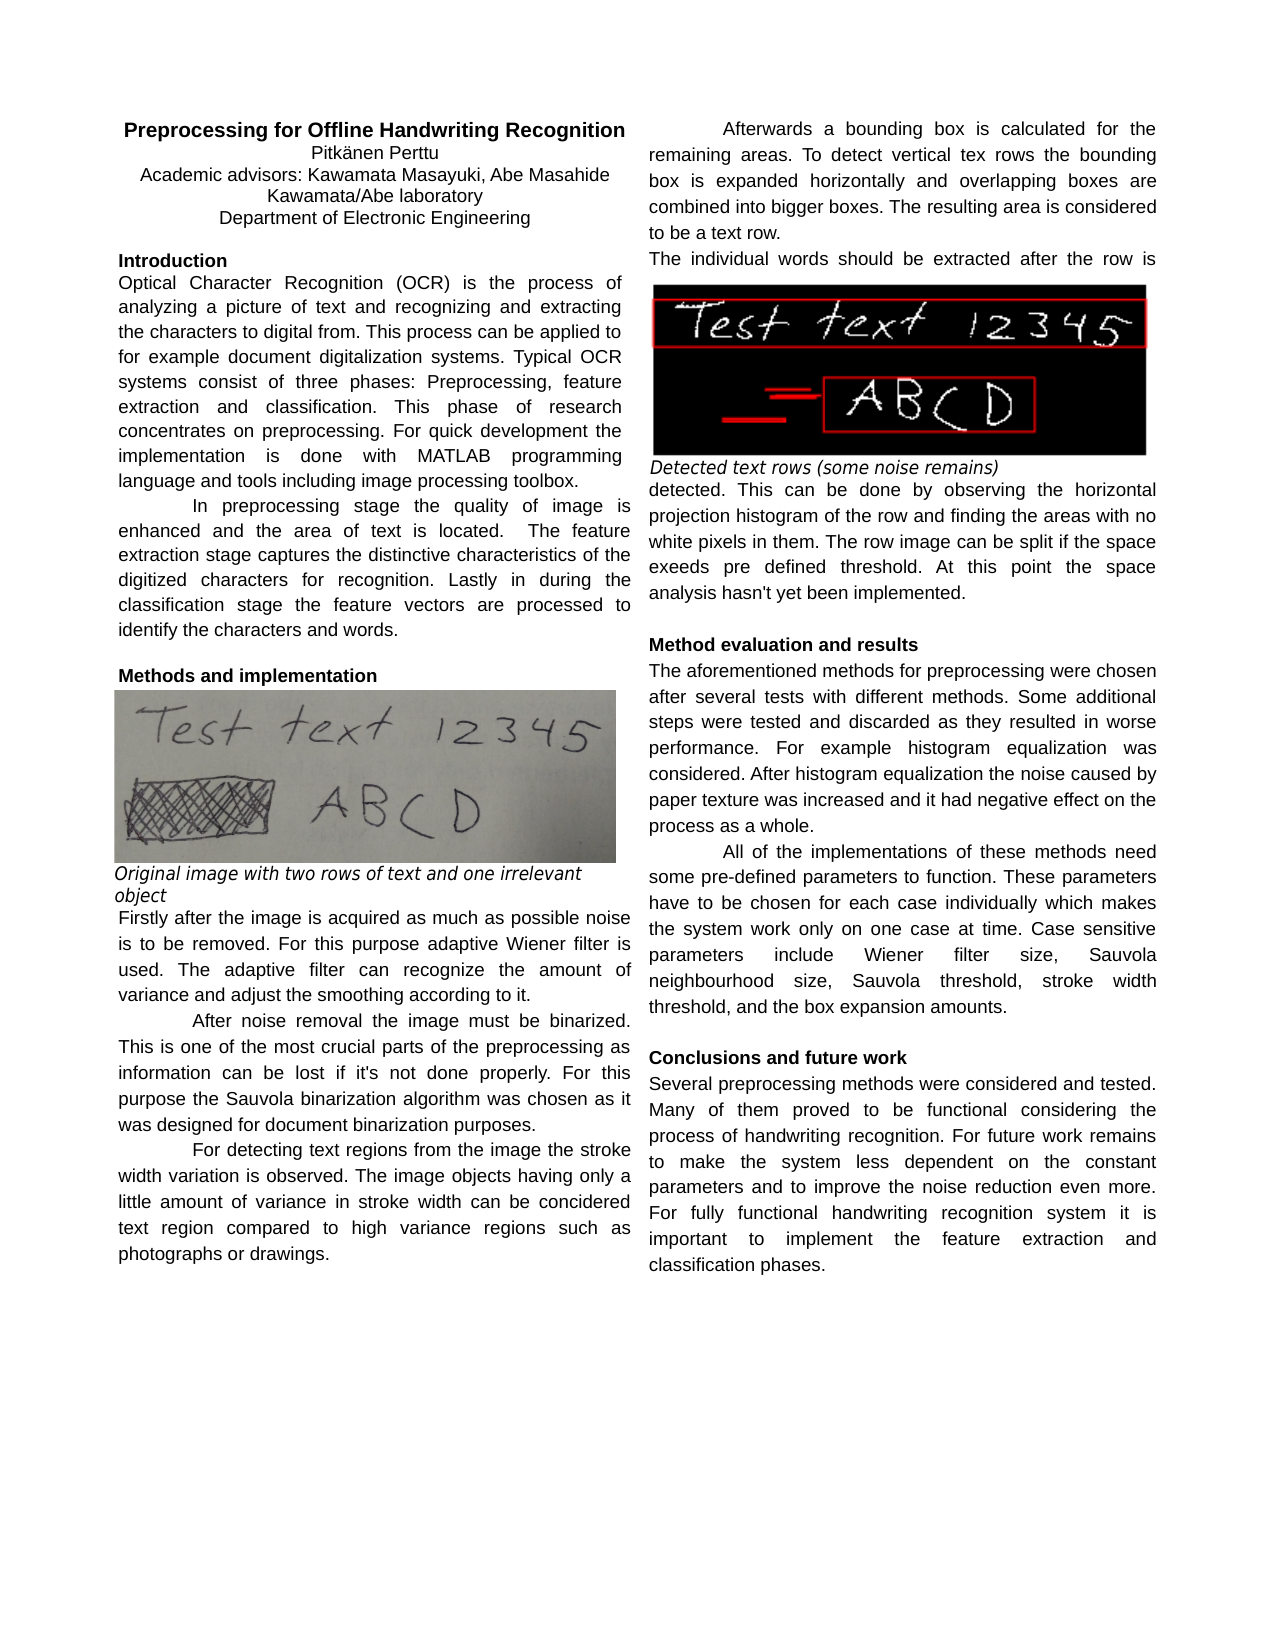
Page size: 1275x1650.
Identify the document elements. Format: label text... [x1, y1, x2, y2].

text The individual words should be extracted after the row is detected. This can be done by observing the horizontal projection histogram of the row and finding the areas with no white pixels in them. The row image can be split if the space exeeds pre defined threshold. At this point the space analysis hasn't yet been implemented. [649, 247, 1157, 604]
title Preprocessing for Offline Handwriting Recognition [118, 118, 631, 142]
text Optical Character Recognition (OCR) is the process of analyzing a picture of text and recognizing and extracting the characters to digital from. This process can be applied to for example document digitalization systems. Typical OCR systems consist of three phases: Preprocessing, feature extraction and classification. This phase of research concentrates on preprocessing. For quick development the implementation is done with MATLAB programming language and tools including image processing toolbox. [118, 271, 622, 491]
text Afterwards a bounding box is calculated for the remaining areas. To detect vertical tex rows the bounding box is expanded horizontally and overlapping boxes are combined into bigger boxes. The resulting area is considered to be a text row. [649, 118, 1157, 243]
picture [114, 690, 616, 863]
text Pitkänen Perttu [118, 142, 631, 164]
text Kawamata/Abe laboratory [118, 185, 631, 207]
text Academic advisors: Kawamata Masayuki, Abe Masahide [118, 164, 631, 185]
text Conclusions and future work [649, 1047, 1157, 1069]
text For detecting text regions from the image the stroke width variation is observed. The image objects having only a little amount of variance in stroke width can be concidered text region compared to high variance regions such as photographs or drawings. [118, 1139, 631, 1264]
text Method evaluation and results [649, 634, 1157, 655]
picture [649, 282, 1151, 457]
text Several preprocessing methods were considered and tested. Many of them proved to be functional considering the process of handwriting recognition. For future work remains to make the system less dependent on the constant parameters and to improve the noise reduction even more. For fully functional handwriting recognition system it is important to implement the feature extraction and classification phases. [649, 1073, 1157, 1275]
text Detected text rows (some noise remains) [650, 457, 1151, 479]
text After noise removal the image must be binarized. This is one of the most crucial parts of the preprocessing as information can be lost if it's not done properly. For this purpose the Sauvola binarization algorithm was chosen as it was designed for document binarization purposes. [118, 1010, 631, 1135]
text The aforementioned methods for preprocessing were chosen after several tests with different methods. Some additional steps were tested and discarded as they resulted in worse performance. For example histogram equalization was considered. After histogram equalization the noise caused by paper texture was increased and it had negative effect on the process as a whole. [649, 660, 1157, 836]
text Firstly after the image is acquired as much as possible noise is to be removed. For this purpose adaptive Wiener filter is used. The adaptive filter can recognize the amount of variance and adjust the smoothing according to it. [118, 867, 631, 1006]
text Department of Electronic Engineering [118, 207, 631, 228]
subtitle Introduction [118, 250, 631, 271]
text Original image with two rows of text and one irrelevant object [114, 863, 616, 907]
subtitle Methods and implementation [118, 665, 631, 686]
text In preprocessing stage the quality of image is enhanced and the area of text is located. The feature extraction stage captures the distinctive characteristics of the digitized characters for recognition. Lastly in during the classification stage the feature vectors are processed to identify the characters and words. [118, 494, 631, 640]
text All of the implementations of these methods need some pre-defined parameters to function. These parameters have to be chosen for each case individually which makes the system work only on one case at time. Case sensitive parameters include Wiener filter size, Sauvola neighbourhood size, Sauvola threshold, stroke width threshold, and the box expansion amounts. [649, 841, 1157, 1017]
